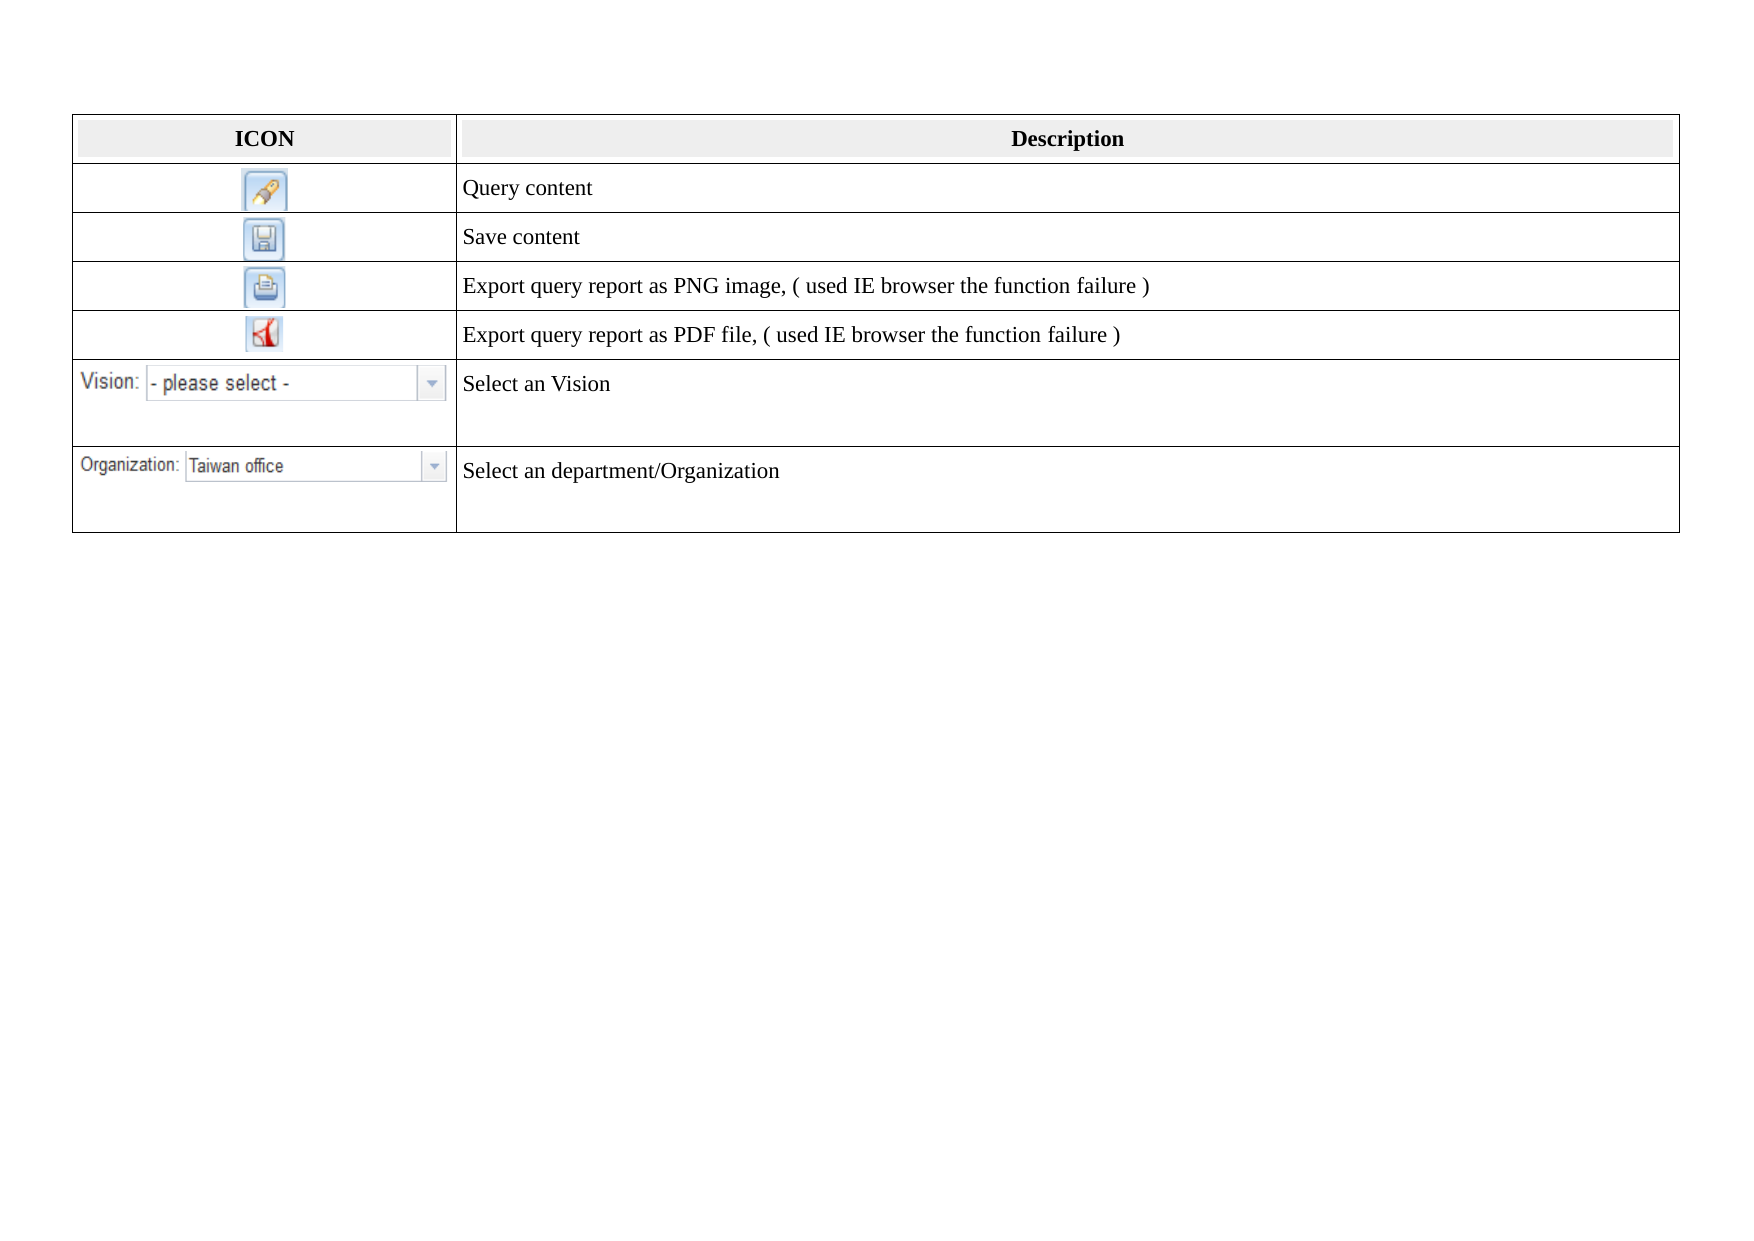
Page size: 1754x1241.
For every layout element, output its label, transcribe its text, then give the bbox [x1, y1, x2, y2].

table_cell [73, 213, 456, 261]
table_cell [73, 311, 456, 359]
table_cell Export query report as PNG image, ( used IE browser the function failure ) [457, 262, 1679, 310]
table_header ICON [73, 115, 456, 163]
table_cell [73, 164, 456, 212]
table_cell Select an Vision [457, 360, 1679, 446]
table_cell Select an department/Organization [457, 447, 1679, 532]
table_cell Export query report as PDF file, ( used IE browser the function failure ) [457, 311, 1679, 359]
table_cell Save content [457, 213, 1679, 261]
table_cell [73, 447, 456, 532]
table_header Description [457, 115, 1679, 163]
table_cell [73, 360, 456, 446]
table_cell Query content [457, 164, 1679, 212]
table_cell [73, 262, 456, 310]
